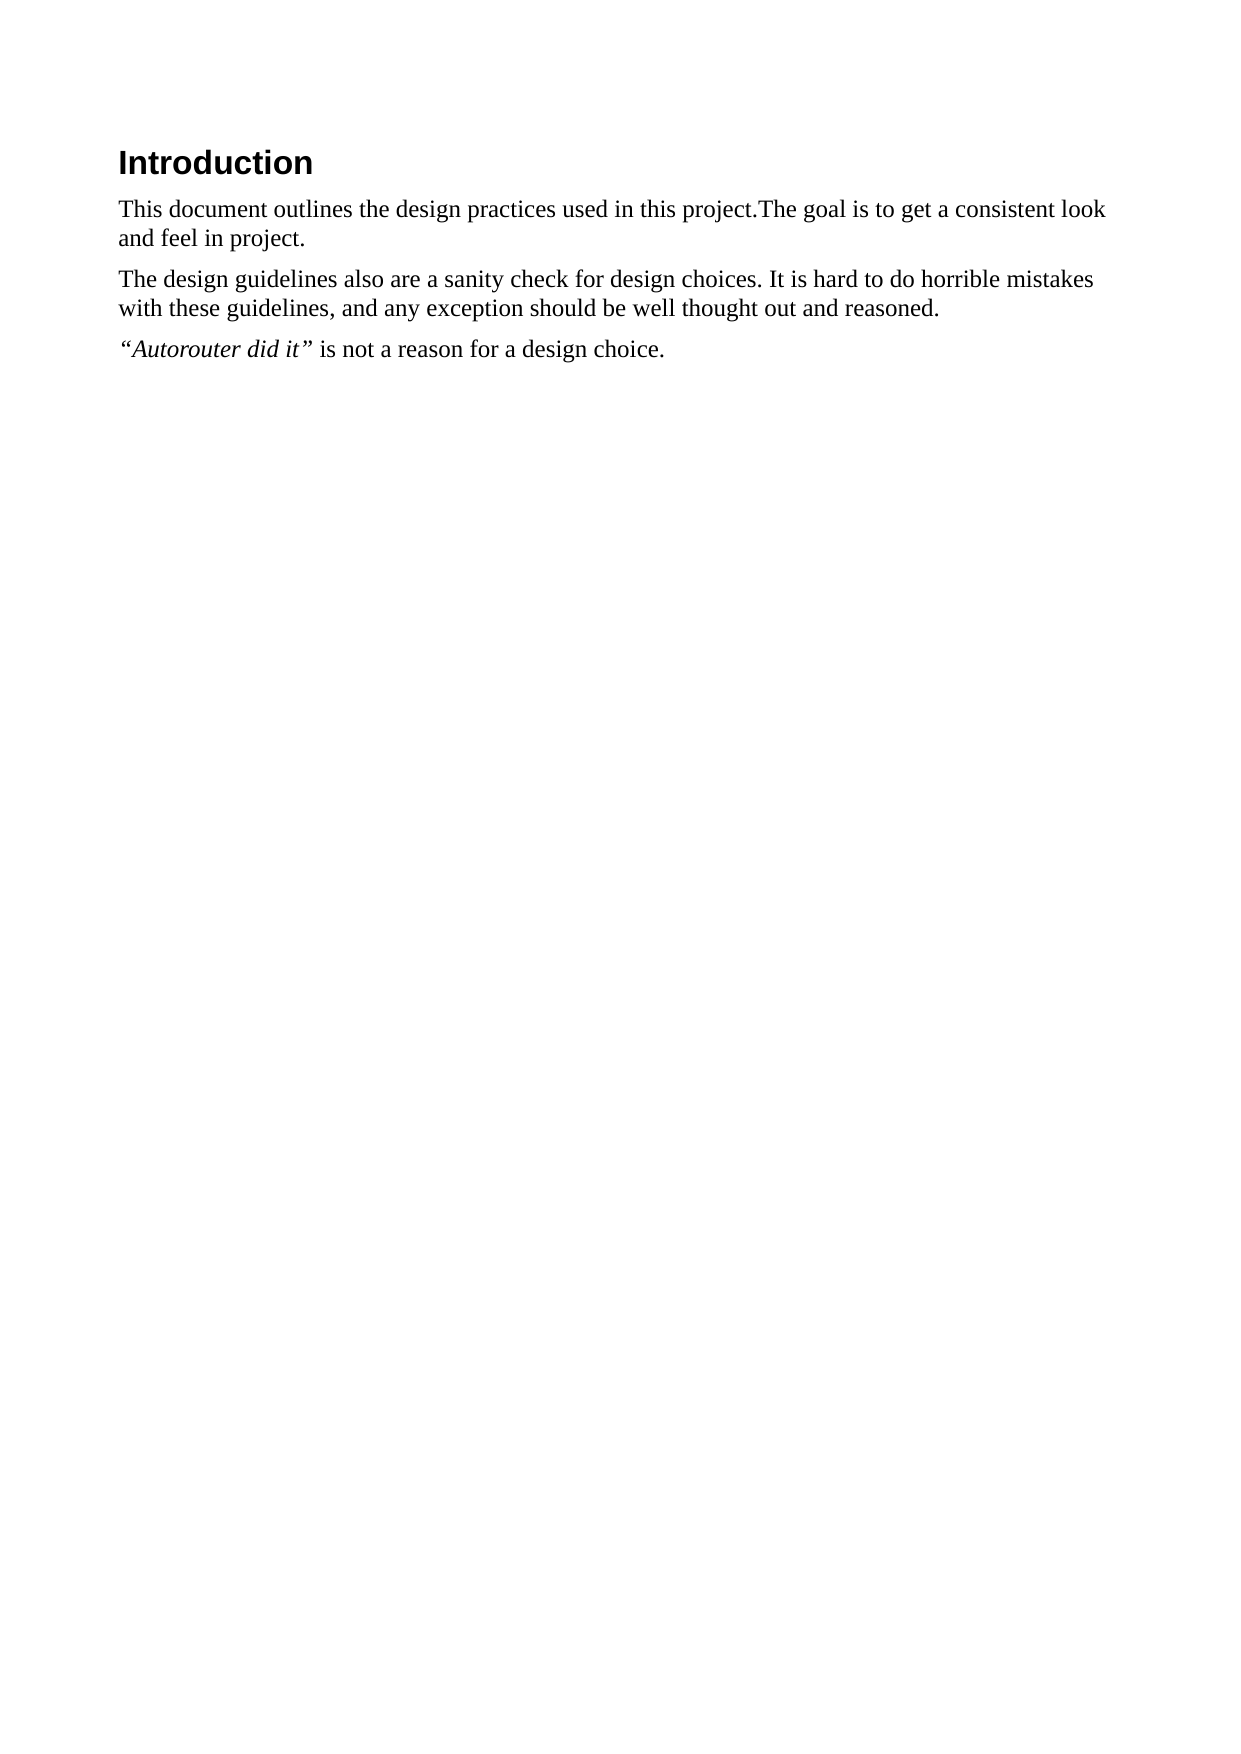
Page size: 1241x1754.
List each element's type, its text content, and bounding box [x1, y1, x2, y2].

text “Autorouter did it” is not a reason for a design choice. [118, 334, 1122, 363]
text This document outlines the design practices used in this project.The goal is to get a consistent look and feel in project. [118, 194, 1122, 252]
subtitle Introduction [118, 143, 1122, 182]
text The design guidelines also are a sanity check for design choices. It is hard to do horrible mistakes with these guidelines, and any exception should be well thought out and reasoned. [118, 264, 1122, 322]
